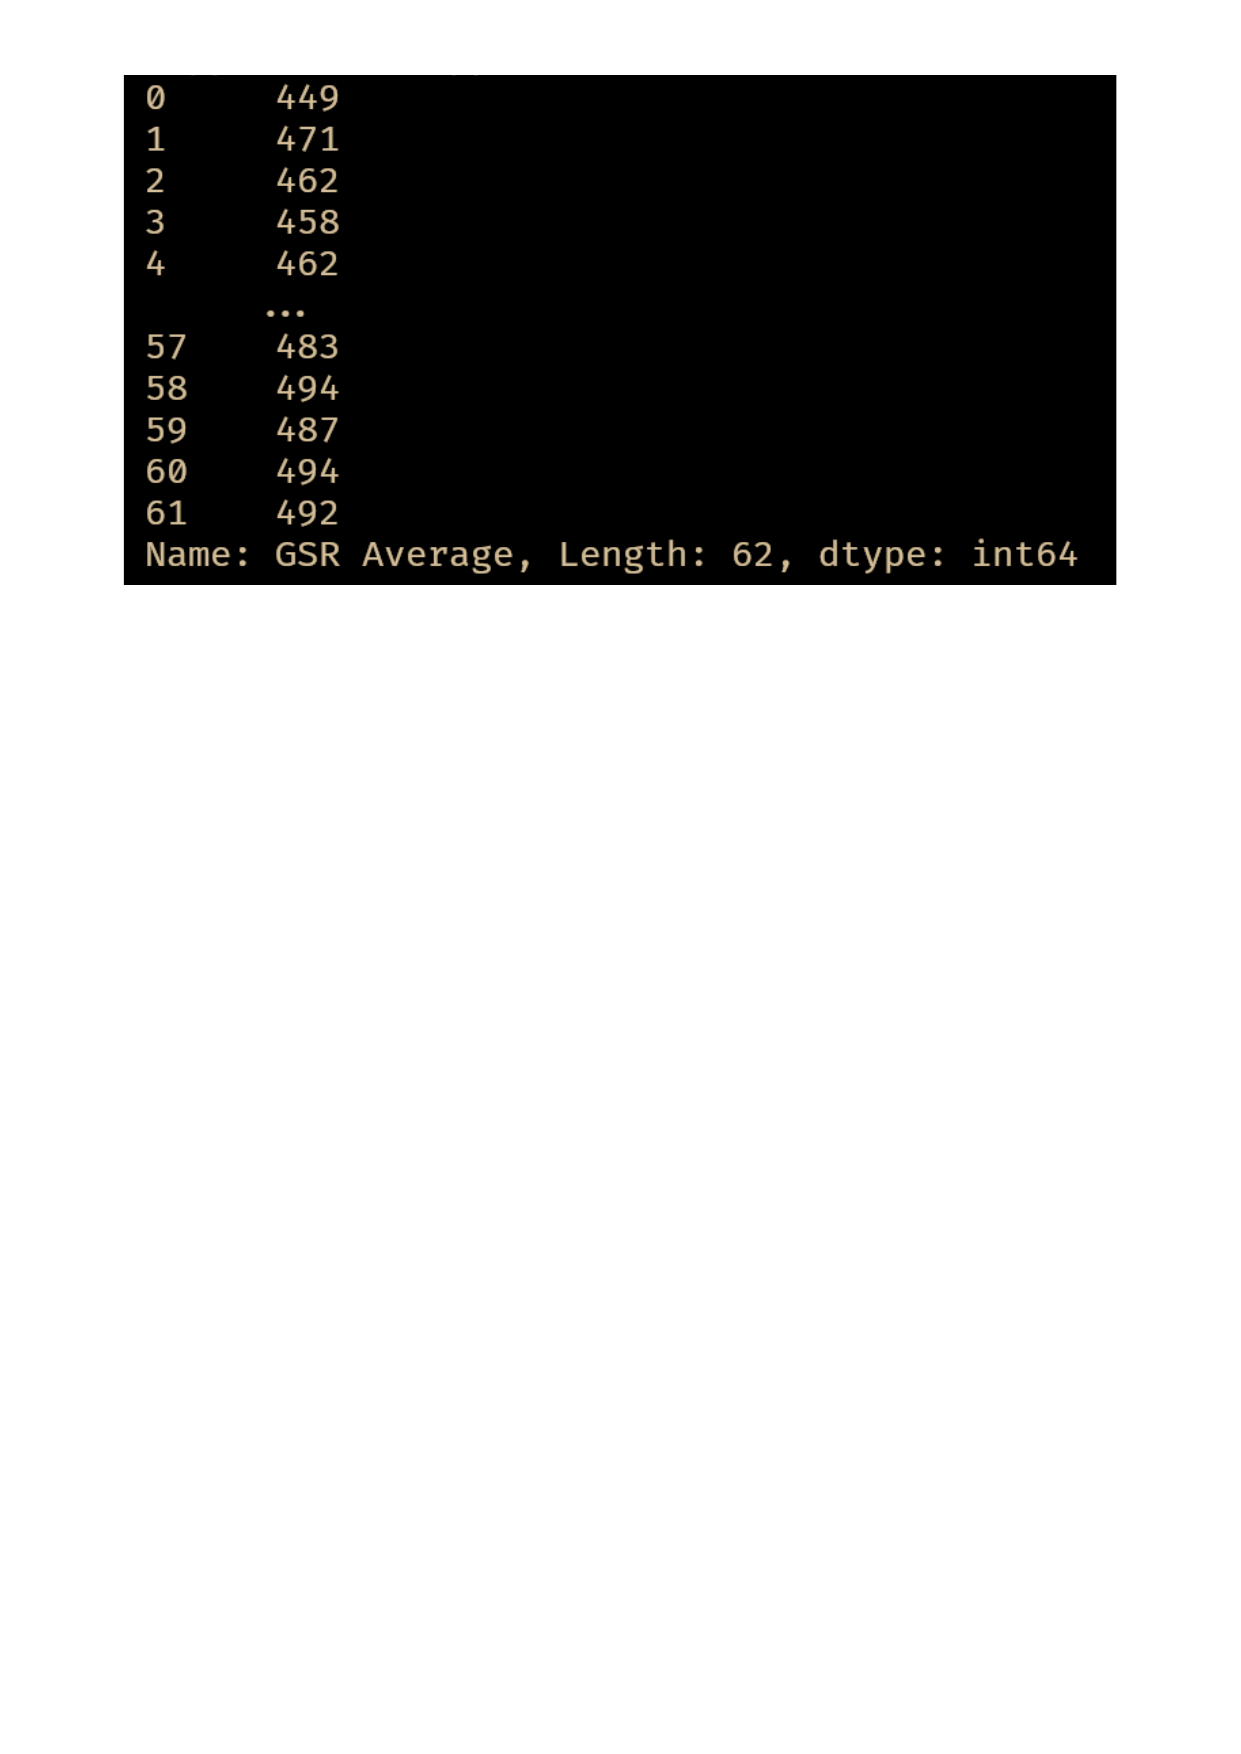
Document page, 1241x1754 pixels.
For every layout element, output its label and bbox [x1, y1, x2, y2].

picture [123, 75, 1117, 585]
